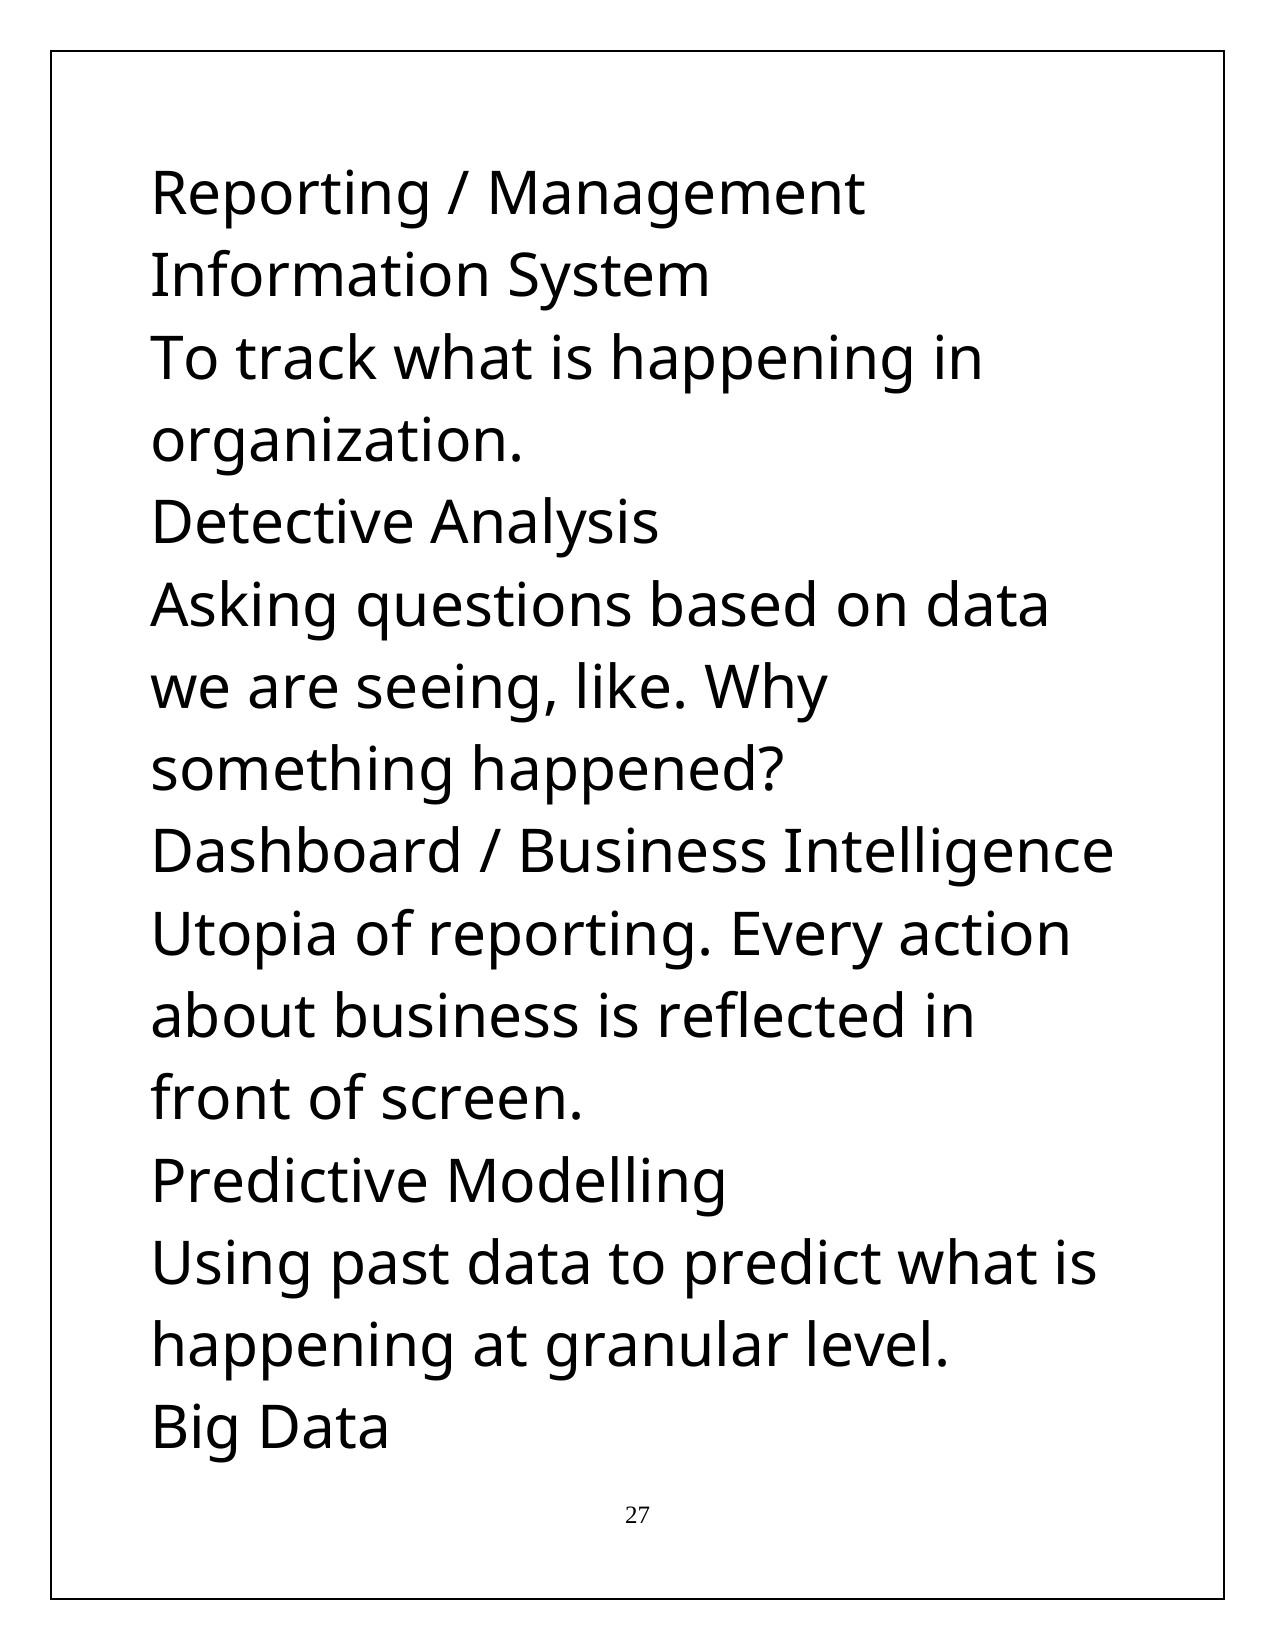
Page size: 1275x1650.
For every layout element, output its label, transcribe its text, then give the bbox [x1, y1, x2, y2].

text Predictive Modelling [150, 1137, 1125, 1220]
text To track what is happening in organization. [150, 314, 1125, 479]
text Detective Analysis [150, 479, 1125, 561]
text Reporting / Management Information System [150, 150, 1125, 314]
text Using past data to predict what is happening at granular level. [150, 1220, 1125, 1384]
text Dashboard / Business Intelligence [150, 808, 1125, 891]
text Asking questions based on data we are seeing, like. Why something happened? [150, 561, 1125, 808]
text Big Data [150, 1384, 1125, 1467]
text Utopia of reporting. Every action about business is reflected in front of screen. [150, 891, 1125, 1137]
